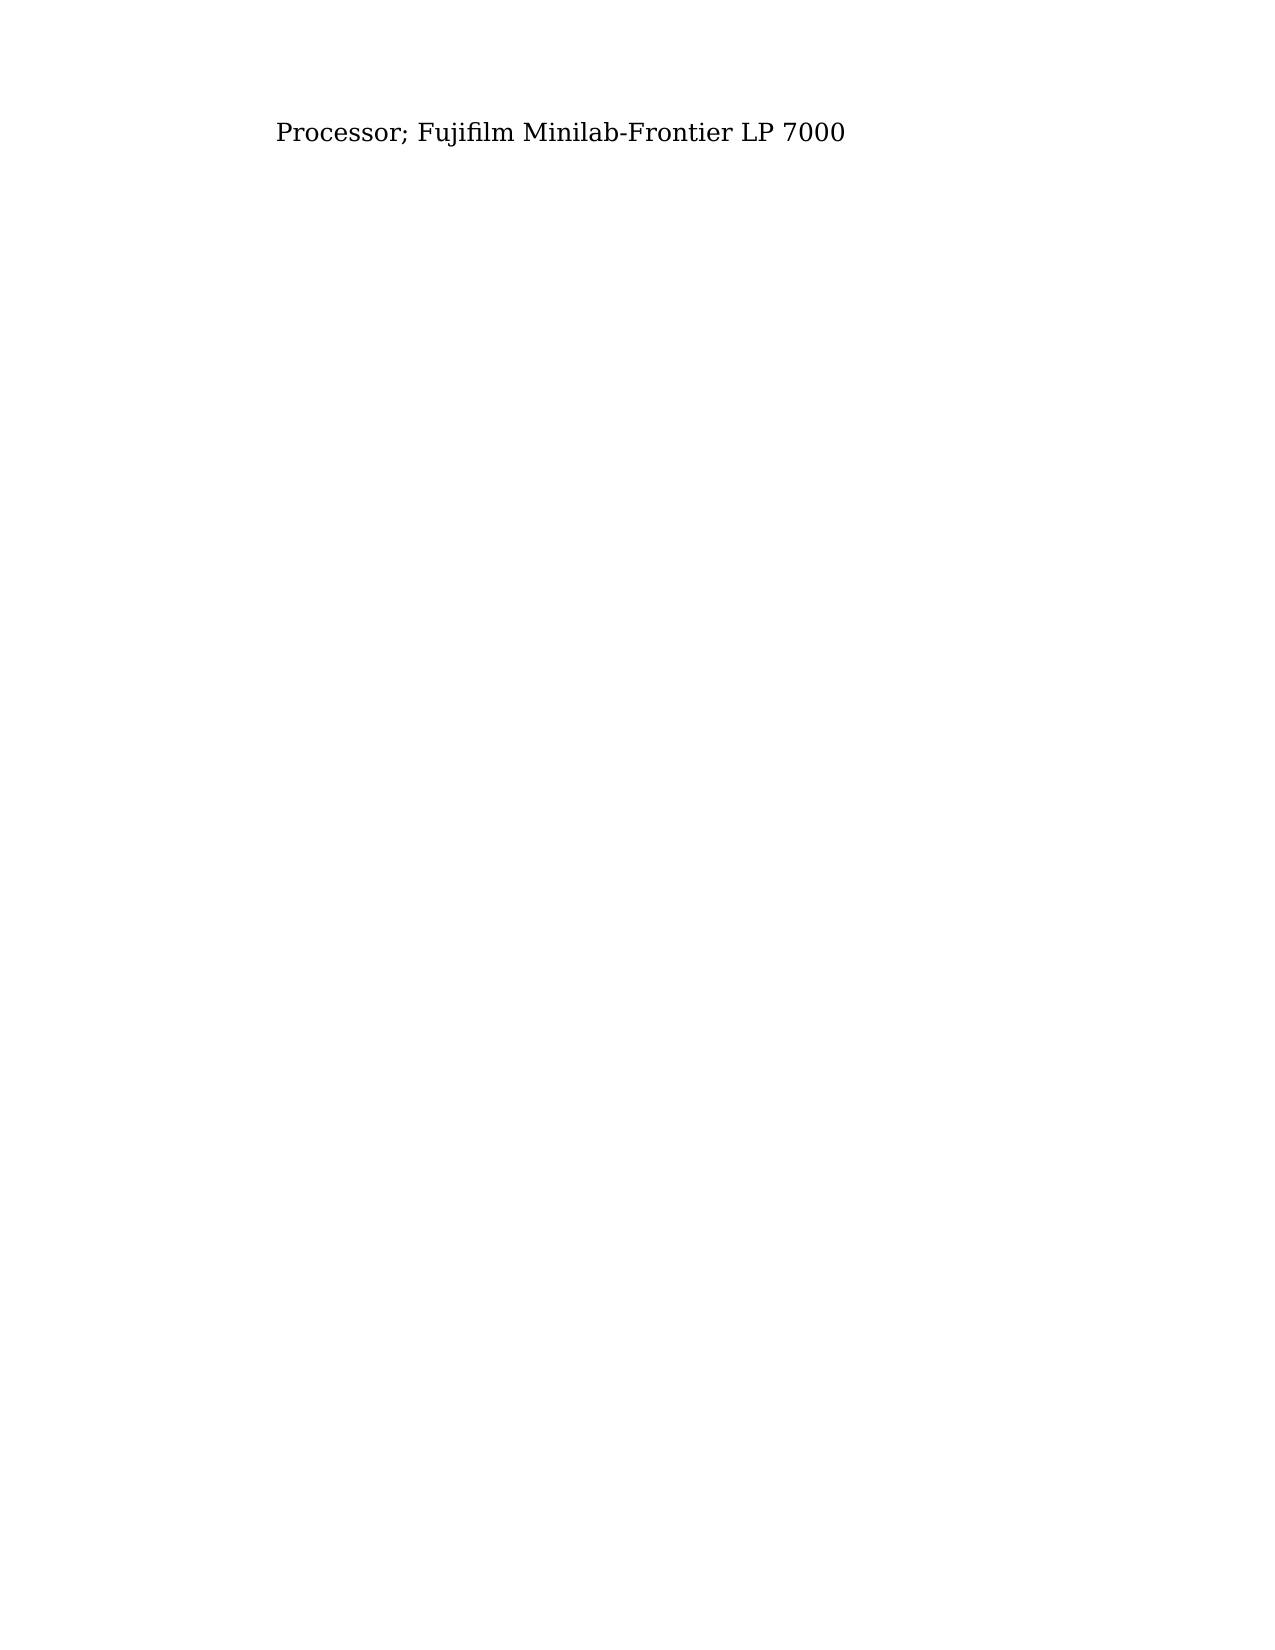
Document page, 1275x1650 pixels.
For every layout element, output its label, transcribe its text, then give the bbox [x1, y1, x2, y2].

list Processor; Fujifilm Minilab-Frontier LP 7000 [238, 118, 1044, 147]
